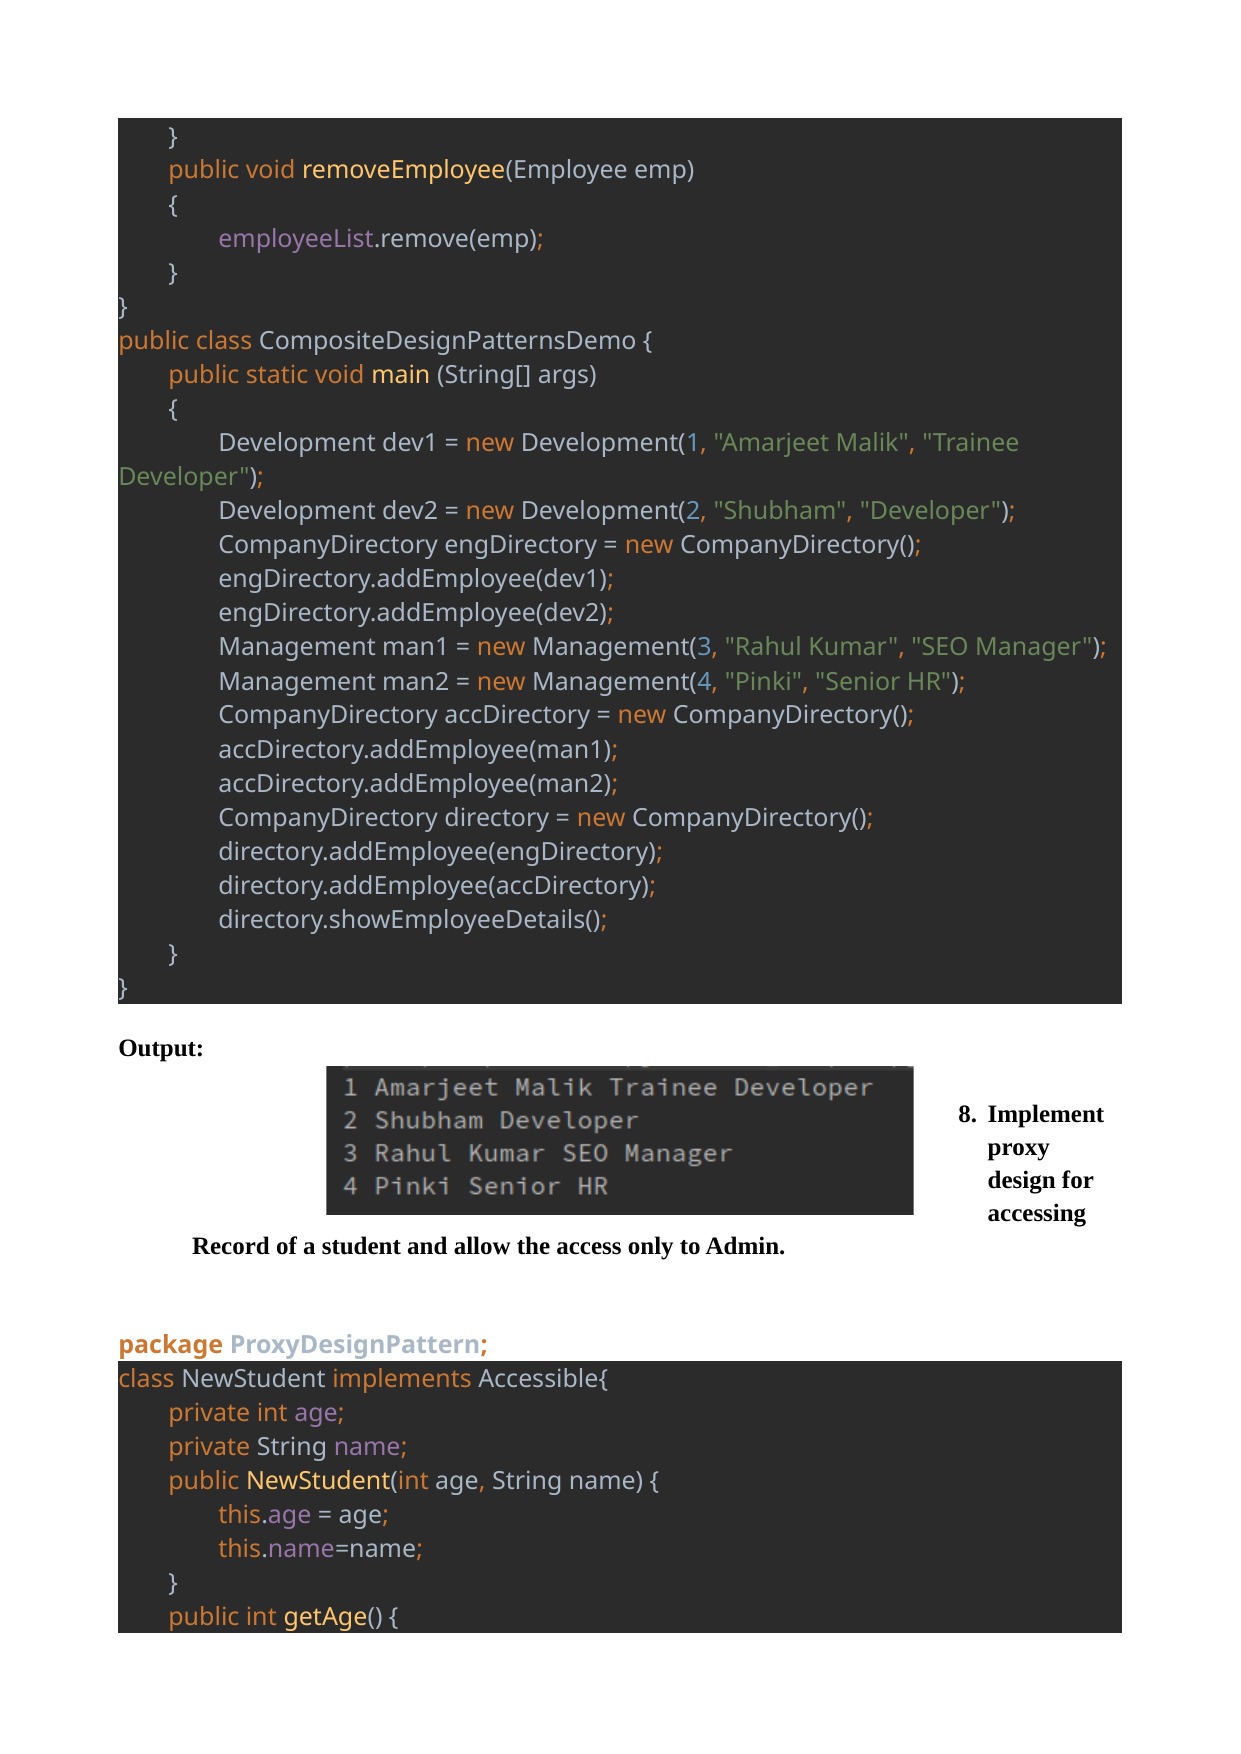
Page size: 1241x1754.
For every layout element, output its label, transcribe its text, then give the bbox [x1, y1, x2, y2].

text Management man1 = new Management(3, "Rahul Kumar", "SEO Manager"); [118, 629, 1122, 663]
text package ProxyDesignPattern; [118, 1327, 1122, 1361]
text directory.addEmployee(engDirectory); [118, 833, 1122, 867]
text this.age = age; [118, 1497, 1122, 1531]
text } [118, 1565, 1122, 1599]
text public int getAge() { [118, 1599, 1122, 1633]
text directory.showEmployeeDetails(); [118, 902, 1122, 936]
text public class CompositeDesignPatternsDemo { [118, 322, 1122, 357]
text CompanyDirectory engDirectory = new CompanyDirectory(); [118, 527, 1122, 561]
text engDirectory.addEmployee(dev1); [118, 561, 1122, 595]
text class NewStudent implements Accessible{ [118, 1361, 1122, 1395]
text } [118, 970, 1122, 1004]
list Implement proxy design for accessing Record of a student and allow the access only to Admin. [162, 1099, 1122, 1260]
picture [326, 1066, 914, 1215]
text CompanyDirectory directory = new CompanyDirectory(); [118, 799, 1122, 833]
text Development dev2 = new Development(2, "Shubham", "Developer"); [118, 493, 1122, 527]
text } [118, 936, 1122, 970]
text accDirectory.addEmployee(man1); [118, 731, 1122, 765]
text engDirectory.addEmployee(dev2); [118, 595, 1122, 629]
text directory.addEmployee(accDirectory); [118, 867, 1122, 902]
text } [118, 288, 1122, 322]
text this.name=name; [118, 1531, 1122, 1565]
text Management man2 = new Management(4, "Pinki", "Senior HR"); [118, 663, 1122, 697]
text employeeList.remove(emp); [118, 220, 1122, 254]
text public void removeEmployee(Employee emp) [118, 152, 1122, 186]
text Output: [118, 1033, 1122, 1062]
text public static void main (String[] args) [118, 357, 1122, 391]
text Development dev1 = new Development(1, "Amarjeet Malik", "Trainee Developer"); [118, 425, 1122, 493]
text accDirectory.addEmployee(man2); [118, 765, 1122, 799]
text public NewStudent(int age, String name) { [118, 1463, 1122, 1497]
text { [118, 186, 1122, 220]
text } [118, 254, 1122, 288]
text private String name; [118, 1429, 1122, 1463]
text } [118, 118, 1122, 152]
text private int age; [118, 1395, 1122, 1429]
text CompanyDirectory accDirectory = new CompanyDirectory(); [118, 697, 1122, 731]
text { [118, 391, 1122, 425]
